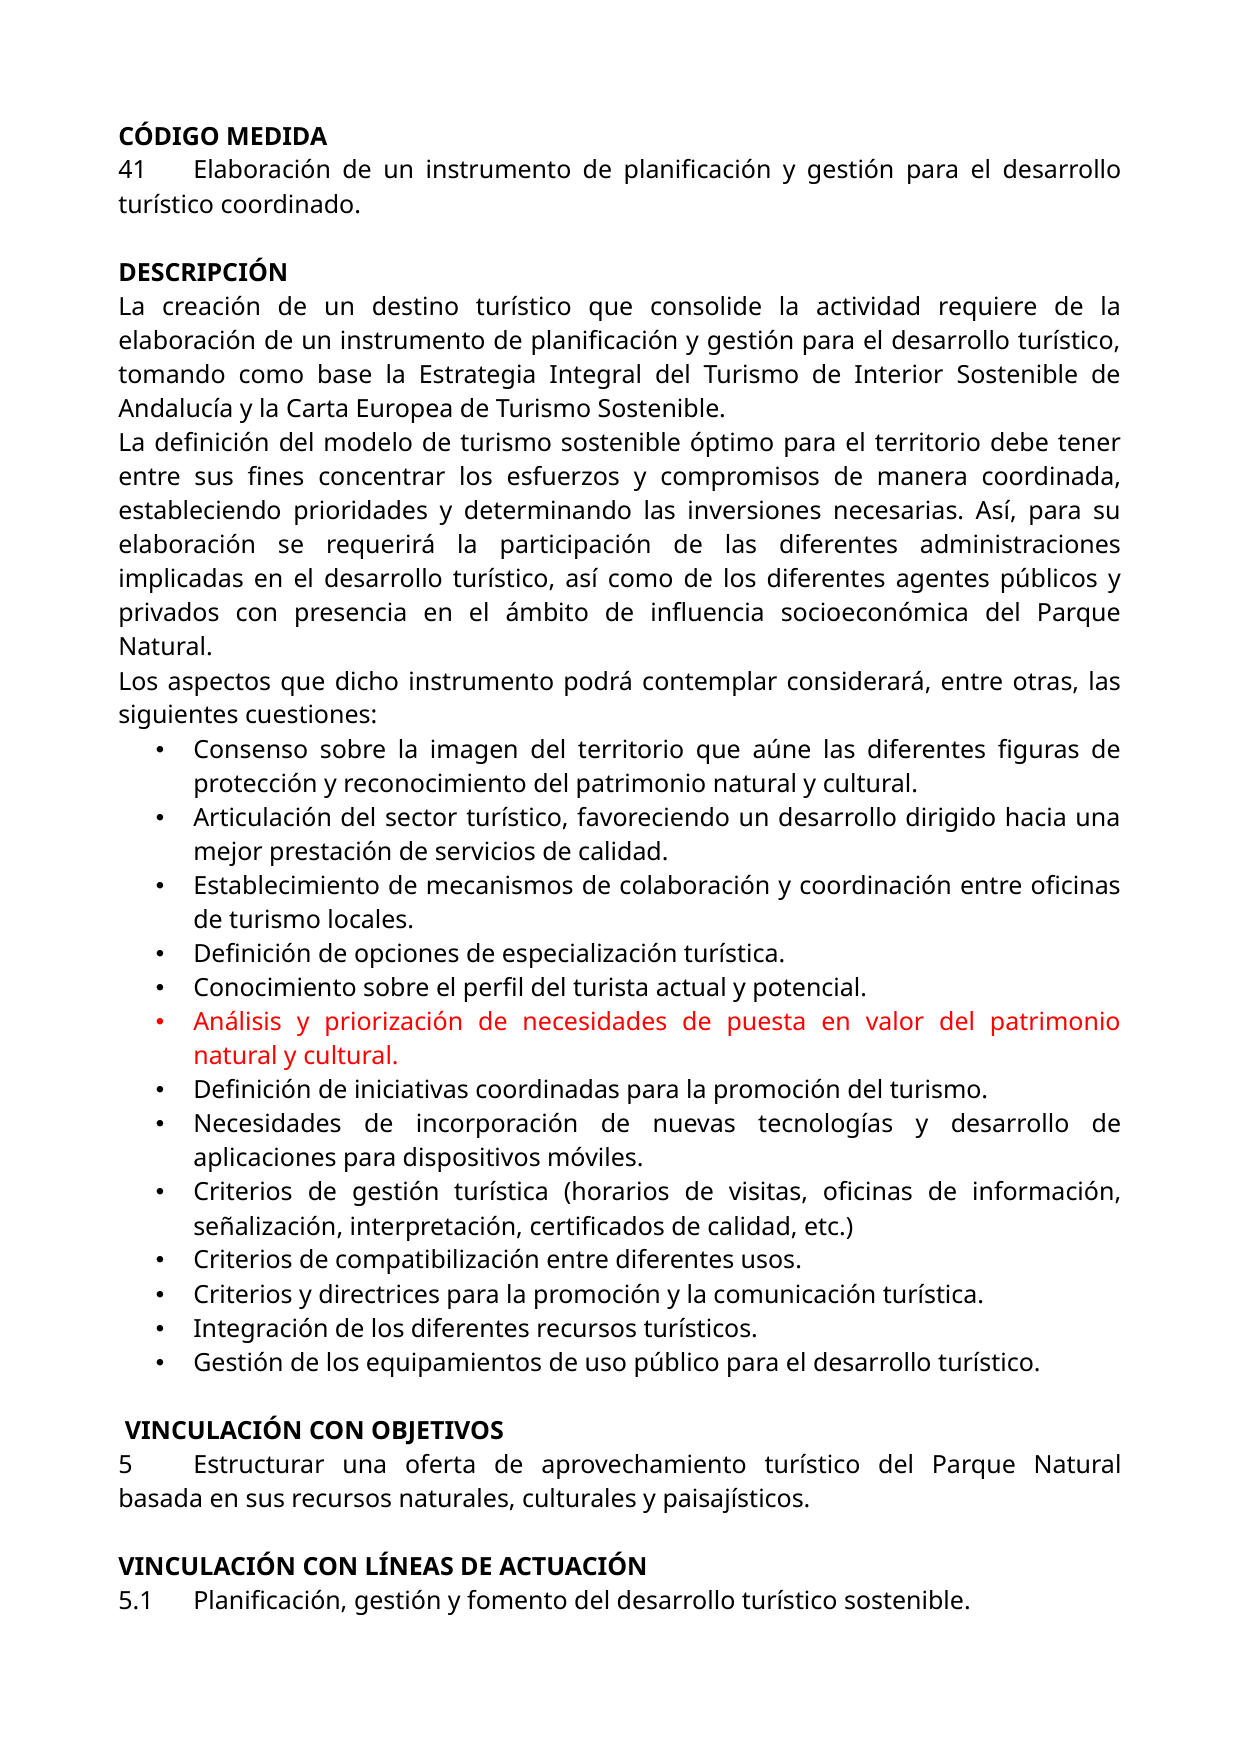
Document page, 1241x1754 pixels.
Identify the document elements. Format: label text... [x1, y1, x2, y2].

text 5.1 Planificación, gestión y fomento del desarrollo turístico sostenible. [118, 1583, 1122, 1617]
list Articulación del sector turístico, favoreciendo un desarrollo dirigido hacia una mejor prestación de servicios de calidad. [156, 799, 1122, 867]
list Criterios de gestión turística (horarios de visitas, oficinas de información, señalización, interpretación, certificados de calidad, etc.) [156, 1174, 1122, 1242]
text Los aspectos que dicho instrumento podrá contemplar considerará, entre otras, las siguientes cuestiones: [118, 663, 1122, 731]
text 41 Elaboración de un instrumento de planificación y gestión para el desarrollo turístico coordinado. [118, 152, 1122, 220]
list Definición de iniciativas coordinadas para la promoción del turismo. [156, 1072, 1122, 1106]
text DESCRIPCIÓN [118, 254, 1122, 288]
list Consenso sobre la imagen del territorio que aúne las diferentes figuras de protección y reconocimiento del patrimonio natural y cultural. [156, 731, 1122, 799]
list Análisis y priorización de necesidades de puesta en valor del patrimonio natural y cultural. [156, 1004, 1122, 1072]
text VINCULACIÓN CON OBJETIVOS [118, 1412, 1122, 1447]
list Criterios y directrices para la promoción y la comunicación turística. [156, 1276, 1122, 1310]
list Criterios de compatibilización entre diferentes usos. [156, 1242, 1122, 1276]
list Integración de los diferentes recursos turísticos. [156, 1310, 1122, 1344]
text VINCULACIÓN CON LÍNEAS DE ACTUACIÓN [118, 1549, 1122, 1583]
text CÓDIGO MEDIDA [118, 118, 1122, 152]
list Establecimiento de mecanismos de colaboración y coordinación entre oficinas de turismo locales. [156, 867, 1122, 936]
text La creación de un destino turístico que consolide la actividad requiere de la elaboración de un instrumento de planificación y gestión para el desarrollo turístico, tomando como base la Estrategia Integral del Turismo de Interior Sostenible de Andalucía y la Carta Europea de Turismo Sostenible. [118, 288, 1122, 425]
list Definición de opciones de especialización turística. [156, 936, 1122, 970]
list Gestión de los equipamientos de uso público para el desarrollo turístico. [156, 1344, 1122, 1378]
text La definición del modelo de turismo sostenible óptimo para el territorio debe tener entre sus fines concentrar los esfuerzos y compromisos de manera coordinada, estableciendo prioridades y determinando las inversiones necesarias. Así, para su elaboración se requerirá la participación de las diferentes administraciones implicadas en el desarrollo turístico, así como de los diferentes agentes públicos y privados con presencia en el ámbito de influencia socioeconómica del Parque Natural. [118, 425, 1122, 663]
list Necesidades de incorporación de nuevas tecnologías y desarrollo de aplicaciones para dispositivos móviles. [156, 1106, 1122, 1174]
list Conocimiento sobre el perfil del turista actual y potencial. [156, 970, 1122, 1004]
text 5 Estructurar una oferta de aprovechamiento turístico del Parque Natural basada en sus recursos naturales, culturales y paisajísticos. [118, 1447, 1122, 1515]
